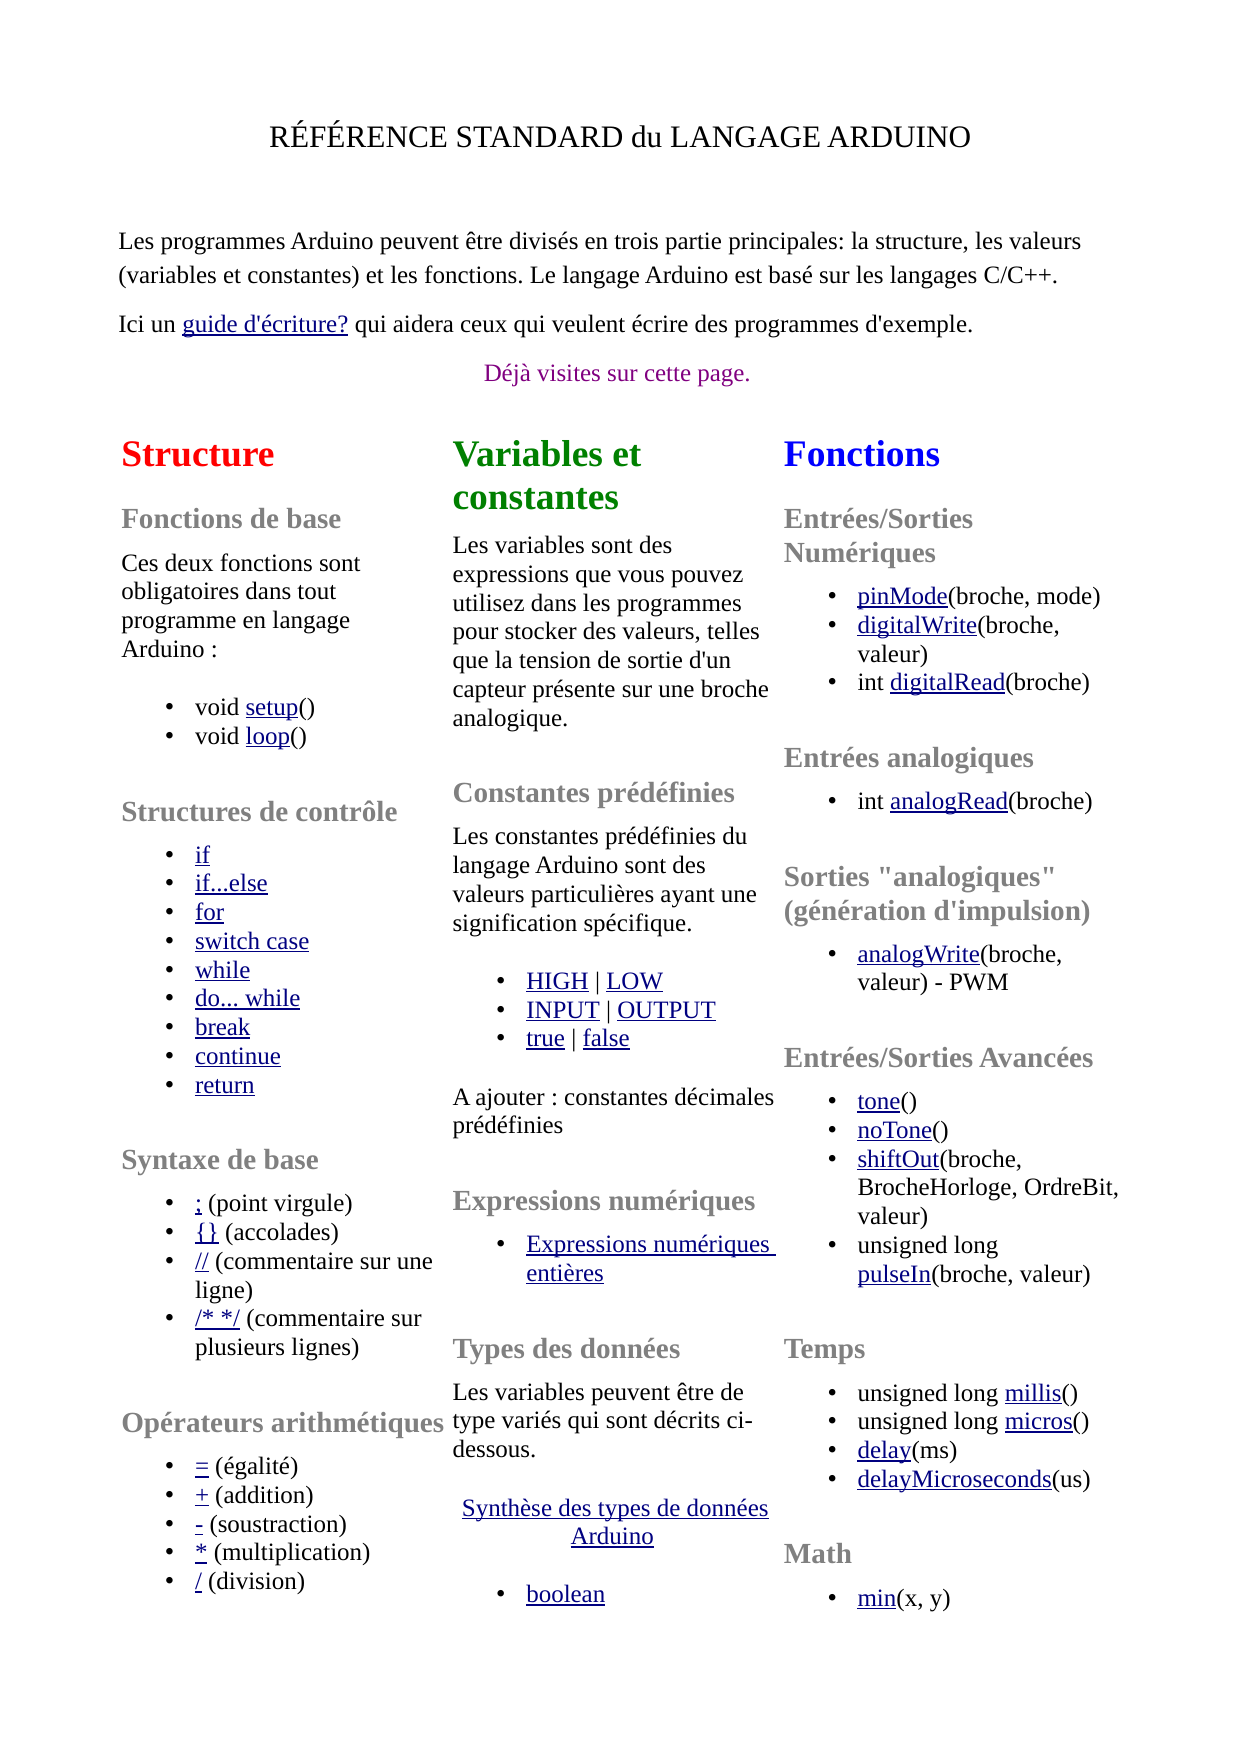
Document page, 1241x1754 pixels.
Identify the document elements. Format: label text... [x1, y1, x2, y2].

table_header Variables et constantes Les variables sont des expressions que vous pouvez utilisez dans les programmes pour stocker des valeurs, telles que la tension de sortie d'un capteur présente sur une broche analogique. Constantes prédéfinies Les constantes prédéfinies du langage Arduino sont des valeurs particulières ayant une signification spécifique. HIGH | LOW INPUT | OUTPUT true | false A ajouter : constantes décimales prédéfinies Expressions numériques Expressions numériques entières Types des données Les variables peuvent être de type variés qui sont décrits ci-dessous. Synthèse des types de données Arduino boolean char byte int unsigned int long unsigned long float (nombres à virgules) double (nombres à virgules) Les chaînes de caractères Les tableaux de variables void (fonctions) Conversion des types de données char() byte() int() long() float() Référence Code ASCII (à finir) [449, 408, 781, 1614]
text Les programmes Arduino peuvent être divisés en trois partie principales: la structure, les valeurs (variables et constantes) et les fonctions. Le langage Arduino est basé sur les langages C/C++. [118, 226, 1122, 289]
text Déjà visites sur cette page. [118, 358, 1122, 387]
text RÉFÉRENCE STANDARD du LANGAGE ARDUINO [118, 118, 1122, 154]
text Ici un guide d'écriture? qui aidera ceux qui veulent écrire des programmes d'exemple. [118, 309, 1122, 338]
table_header Structure Fonctions de base Ces deux fonctions sont obligatoires dans tout programme en langage Arduino : void setup() void loop() Structures de contrôle if if...else for switch case while do... while break continue return Syntaxe de base ; (point virgule) {} (accolades) // (commentaire sur une ligne) /* */ (commentaire sur plusieurs lignes) Opérateurs arithmétiques = (égalité) + (addition) - (soustraction) * (multiplication) / (division) % (modulo) Opérateurs de comparaison == (égal à) != (différent de) < (inférieur à) > (supérieur à) <= (inférieur ou égal à) >= (supérieur ou égal à) Opérateurs booléens && (ET booléen) || (OU booléen) ! (NON booléen) Opérateurs composés ++ (incrémentation) -- (décrémentation) (à revoir) += (addition composée) -= (soustraction composée) *= (multiplication composée) /= (division composée) [118, 408, 449, 1614]
table_header Fonctions Entrées/Sorties Numériques pinMode(broche, mode) digitalWrite(broche, valeur) int digitalRead(broche) Entrées analogiques int analogRead(broche) Sorties "analogiques" (génération d'impulsion) analogWrite(broche, valeur) - PWM Entrées/Sorties Avancées tone() noTone() shiftOut(broche, BrocheHorloge, OrdreBit, valeur) unsigned long pulseIn(broche, valeur) Temps unsigned long millis() unsigned long micros() delay(ms) delayMicroseconds(us) Math min(x, y) max(x, y) abs(x) constrain(x, a, b) map(valeur, toLow, fromHigh, toLow, toHigh) pow(base, exposant) sq(x) sqrt(x) Trigonométrie sin(rad) cos(rad) tan(rad) degrees(rad) radians(deg) PI Nombres randomisés (hasard) randomSeed(seed) long random(max) long random(min, max) Communication Serial [781, 408, 1122, 1614]
